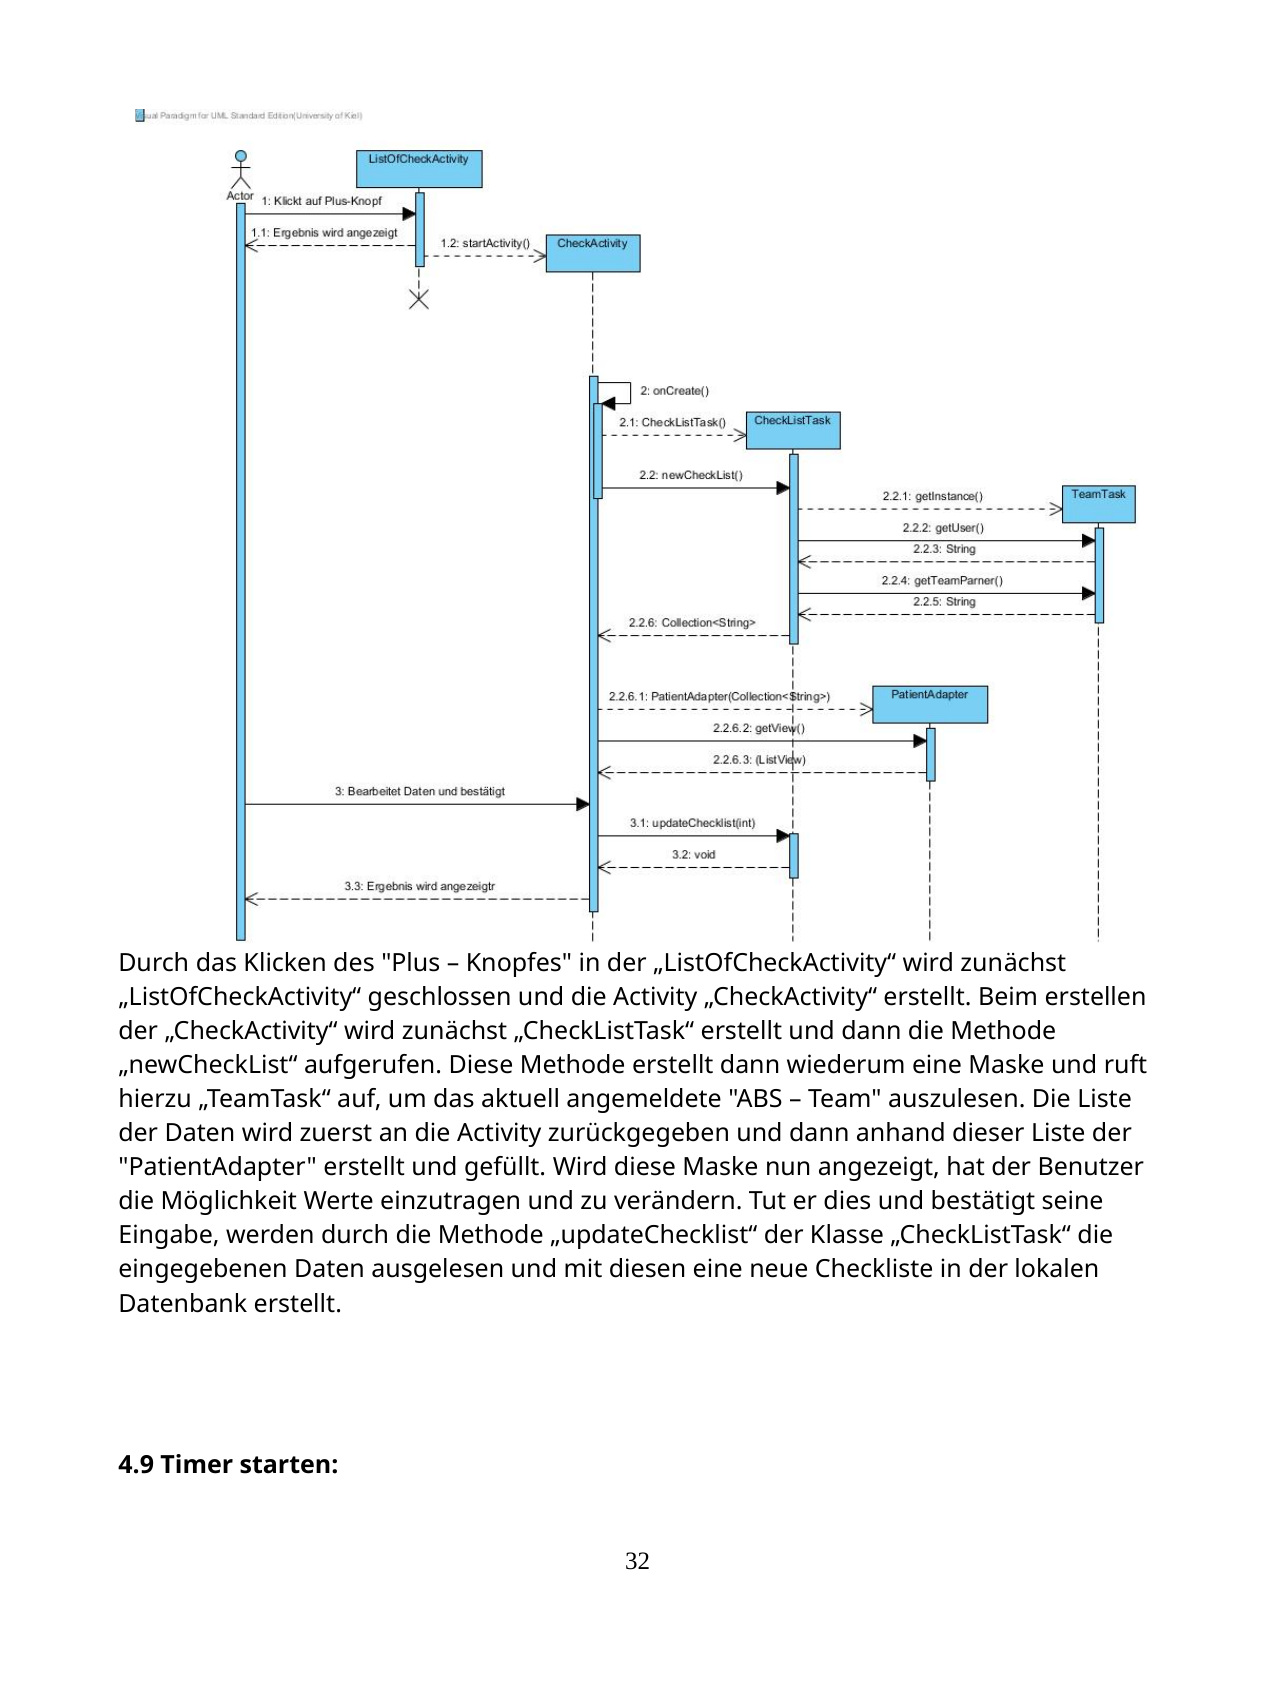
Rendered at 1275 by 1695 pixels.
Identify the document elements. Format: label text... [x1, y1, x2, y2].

subtitle 4.9 Timer starten: [118, 1446, 1157, 1481]
text Durch das Klicken des "Plus – Knopfes" in der „ListOfCheckActivity“ wird zunächst „ListOfCheckActivity“ geschlossen und die Activity „CheckActivity“ erstellt. Beim erstellen der „CheckActivity“ wird zunächst „CheckListTask“ erstellt und dann die Methode „newCheckList“ aufgerufen. Diese Methode erstellt dann wiederum eine Maske und ruft hierzu „TeamTask“ auf, um das aktuell angemeldete "ABS – Team" auszulesen. Die Liste der Daten wird zuerst an die Activity zurückgegeben und dann anhand dieser Liste der "PatientAdapter" erstellt und gefüllt. Wird diese Maske nun angezeigt, hat der Benutzer die Möglichkeit Werte einzutragen und zu verändern. Tut er dies und bestätigt seine Eingabe, werden durch die Methode „updateChecklist“ der Klasse „CheckListTask“ die eingegebenen Daten ausgelesen und mit diesen eine neue Checkliste in der lokalen Datenbank erstellt. [118, 172, 1157, 1319]
